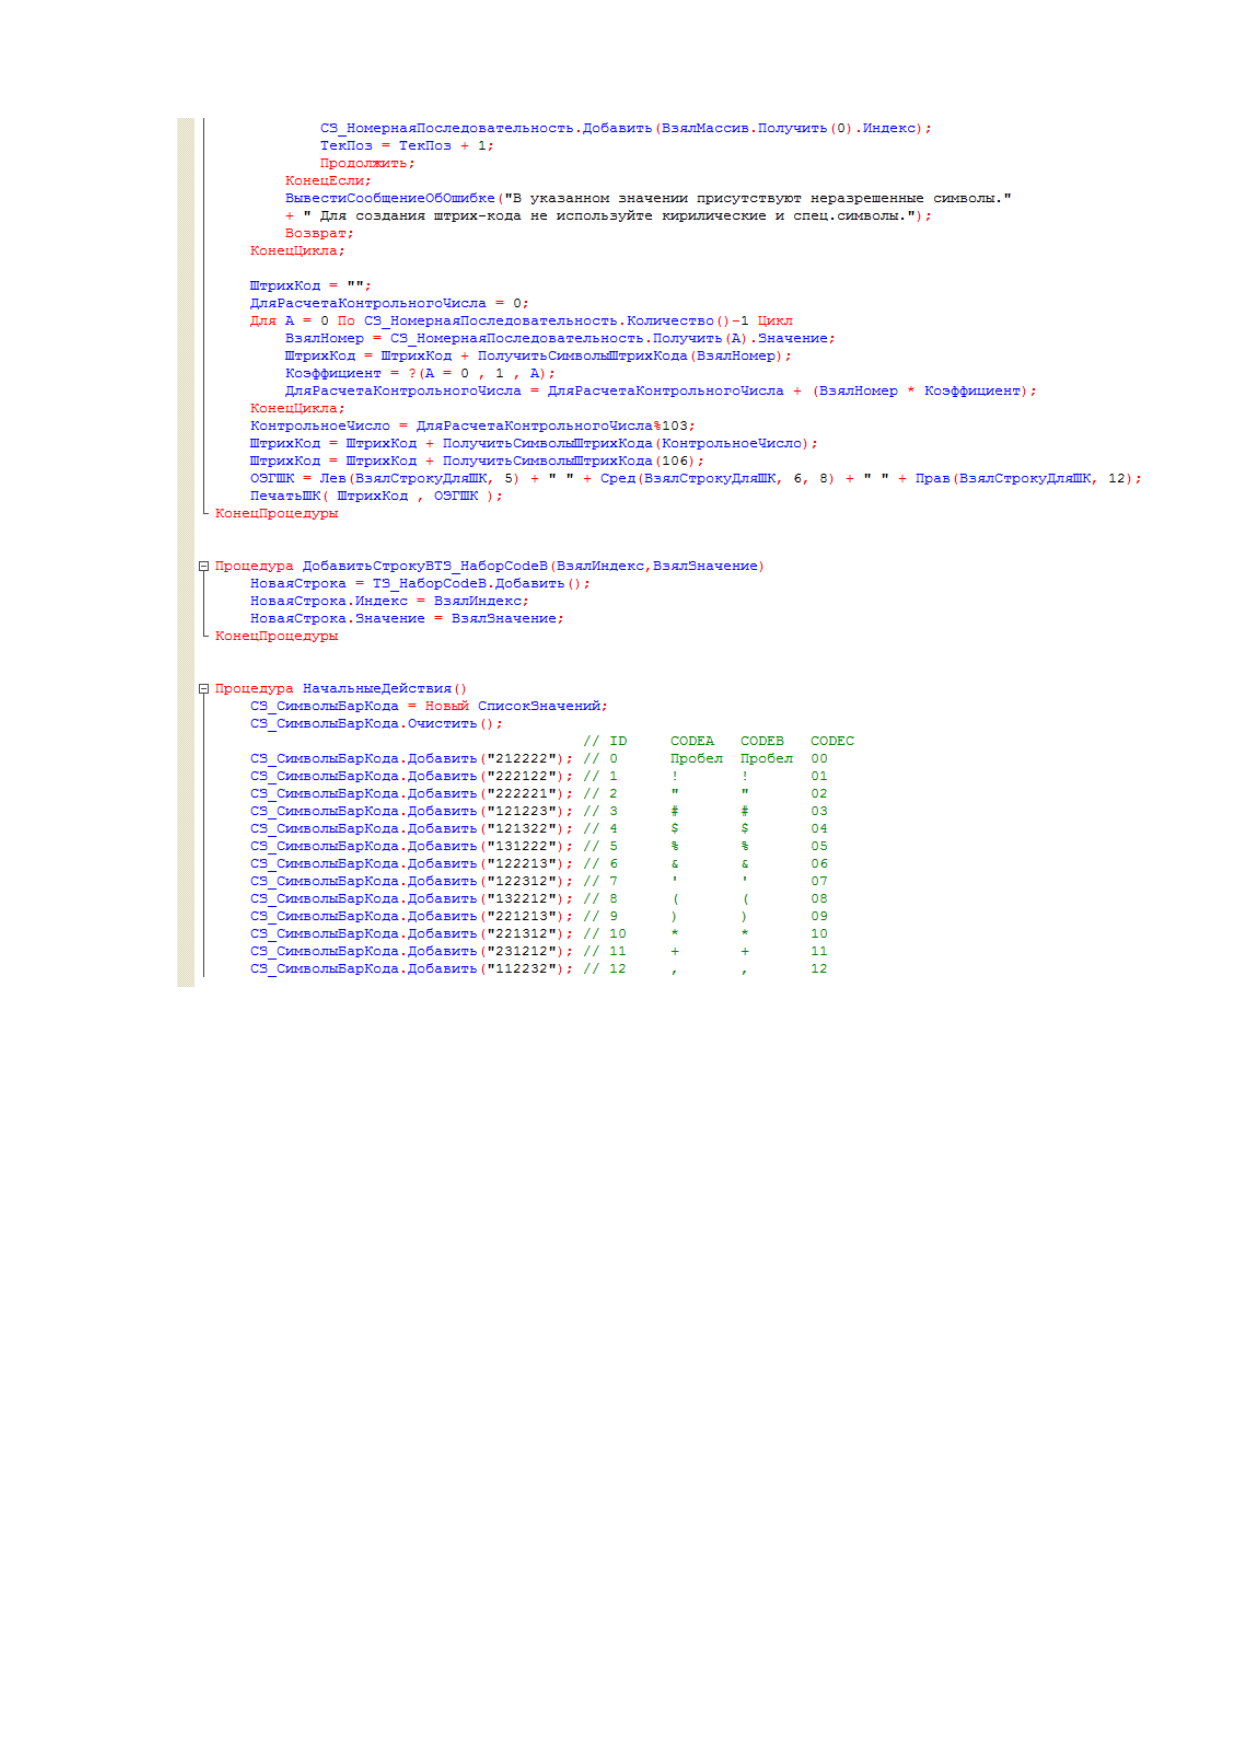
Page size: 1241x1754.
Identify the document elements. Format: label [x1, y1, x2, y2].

picture [177, 118, 1152, 987]
